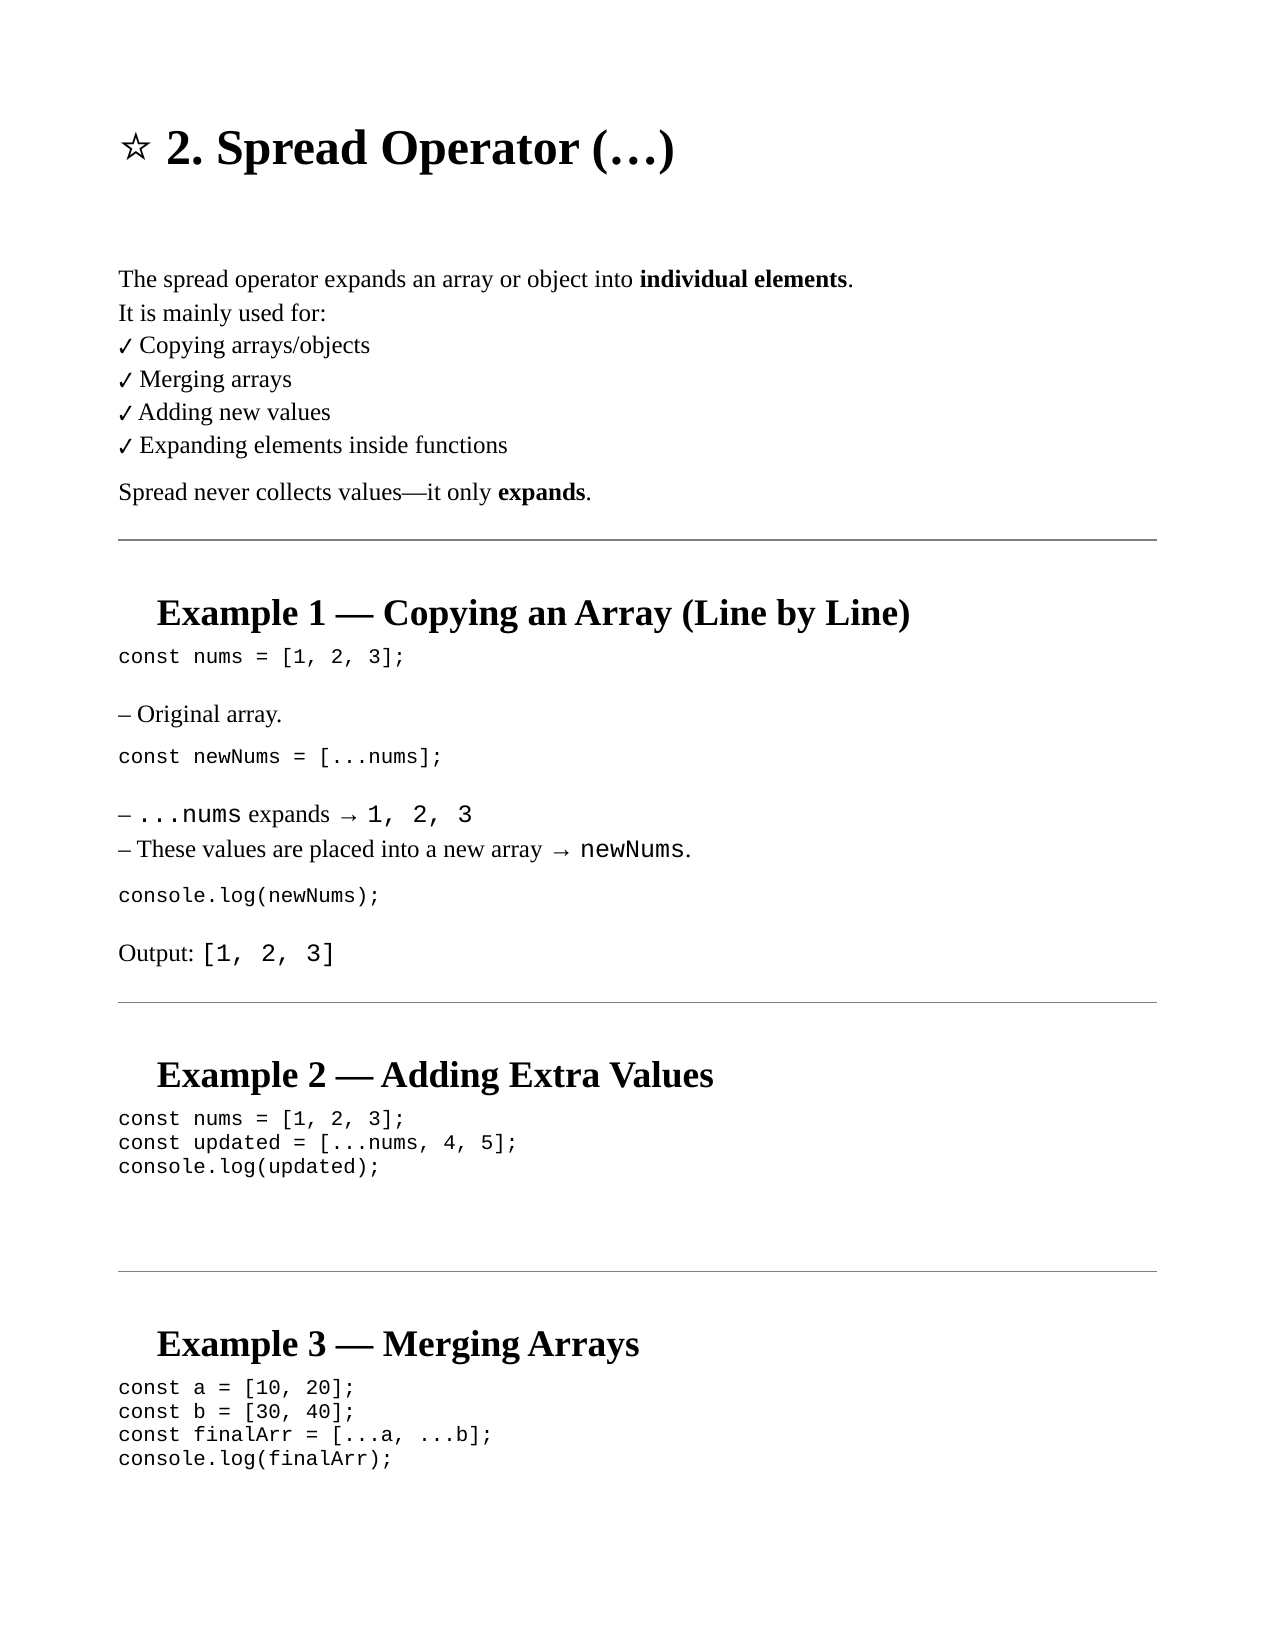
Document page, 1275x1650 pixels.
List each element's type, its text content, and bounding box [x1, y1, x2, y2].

subtitle ✨ Example 1 — Copying an Array (Line by Line) [118, 590, 1157, 633]
text console.log(finalArr); [118, 1448, 1157, 1472]
text const a = [10, 20]; [118, 1377, 1157, 1401]
text const newNums = [...nums]; [118, 746, 1157, 770]
text console.log(updated); [118, 1156, 1157, 1179]
subtitle ⭐ 2. Spread Operator (…) [118, 118, 1157, 176]
subtitle ✨ Example 2 — Adding Extra Values [118, 1053, 1157, 1096]
subtitle ✨ Example 3 — Merging Arrays [118, 1322, 1157, 1365]
text – Original array. [118, 699, 1157, 727]
text The spread operator expands an array or object into individual elements. It is mainly used for: ✔ Copying arrays/objects ✔ Merging arrays ✔ Adding new values ✔ Expanding elements inside functions [118, 264, 1157, 458]
text Spread never collects values—it only expands. [118, 477, 1157, 506]
text const b = [30, 40]; [118, 1401, 1157, 1424]
text Output: [1, 2, 3] [118, 938, 1157, 968]
text const nums = [1, 2, 3]; [118, 1108, 1157, 1132]
text const nums = [1, 2, 3]; [118, 646, 1157, 669]
text const finalArr = [...a, ...b]; [118, 1424, 1157, 1448]
text console.log(newNums); [118, 884, 1157, 908]
text – ...nums expands → 1, 2, 3 – These values are placed into a new array → newNums. [118, 799, 1157, 865]
text const updated = [...nums, 4, 5]; [118, 1132, 1157, 1156]
